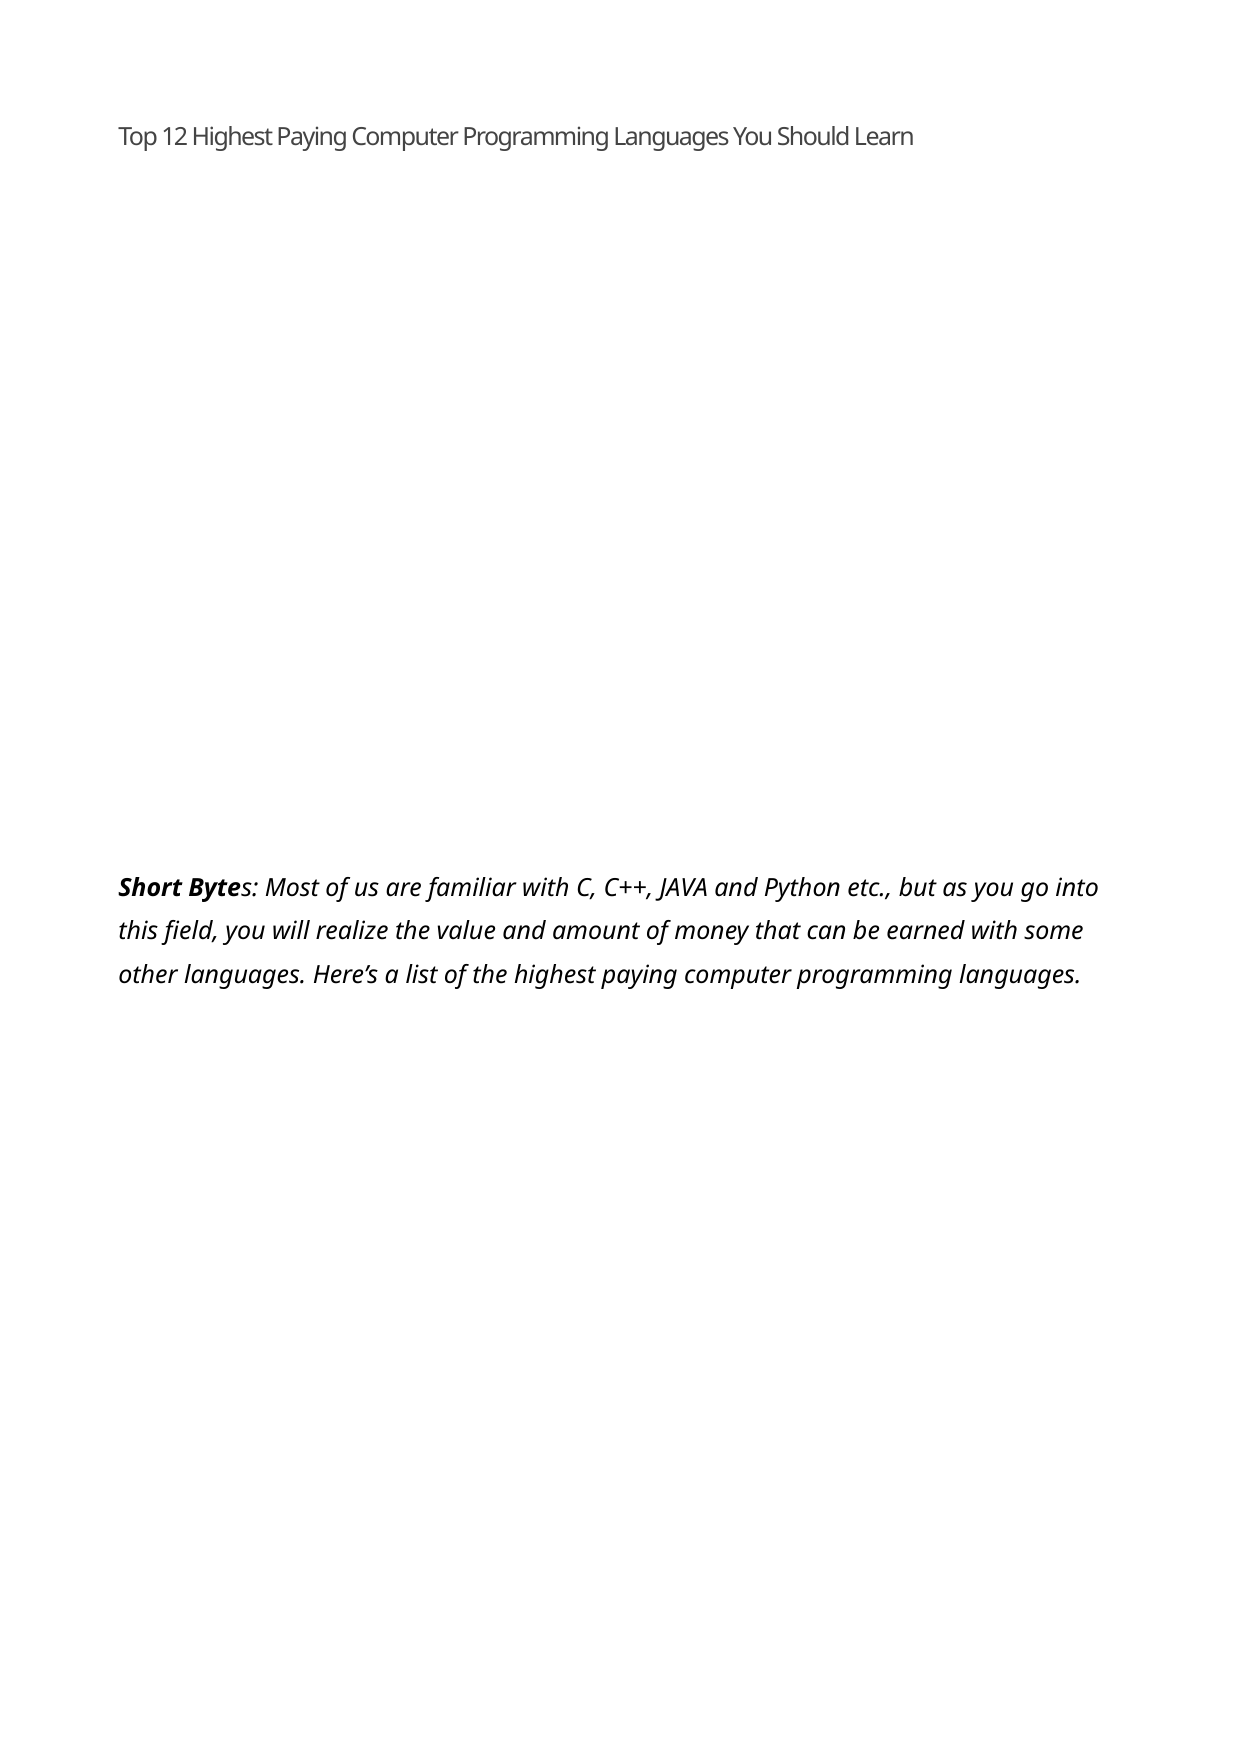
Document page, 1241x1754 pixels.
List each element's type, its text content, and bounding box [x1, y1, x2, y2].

subtitle Top 12 Highest Paying Computer Programming Languages You Should Learn [118, 118, 1122, 152]
text Short Bytes: Most of us are familiar with C, C++, JAVA and Python etc., but as you go into this field, you will realize the value and amount of money that can be earned with some other languages. Here’s a list of the highest paying computer programming languages. [118, 859, 1122, 991]
